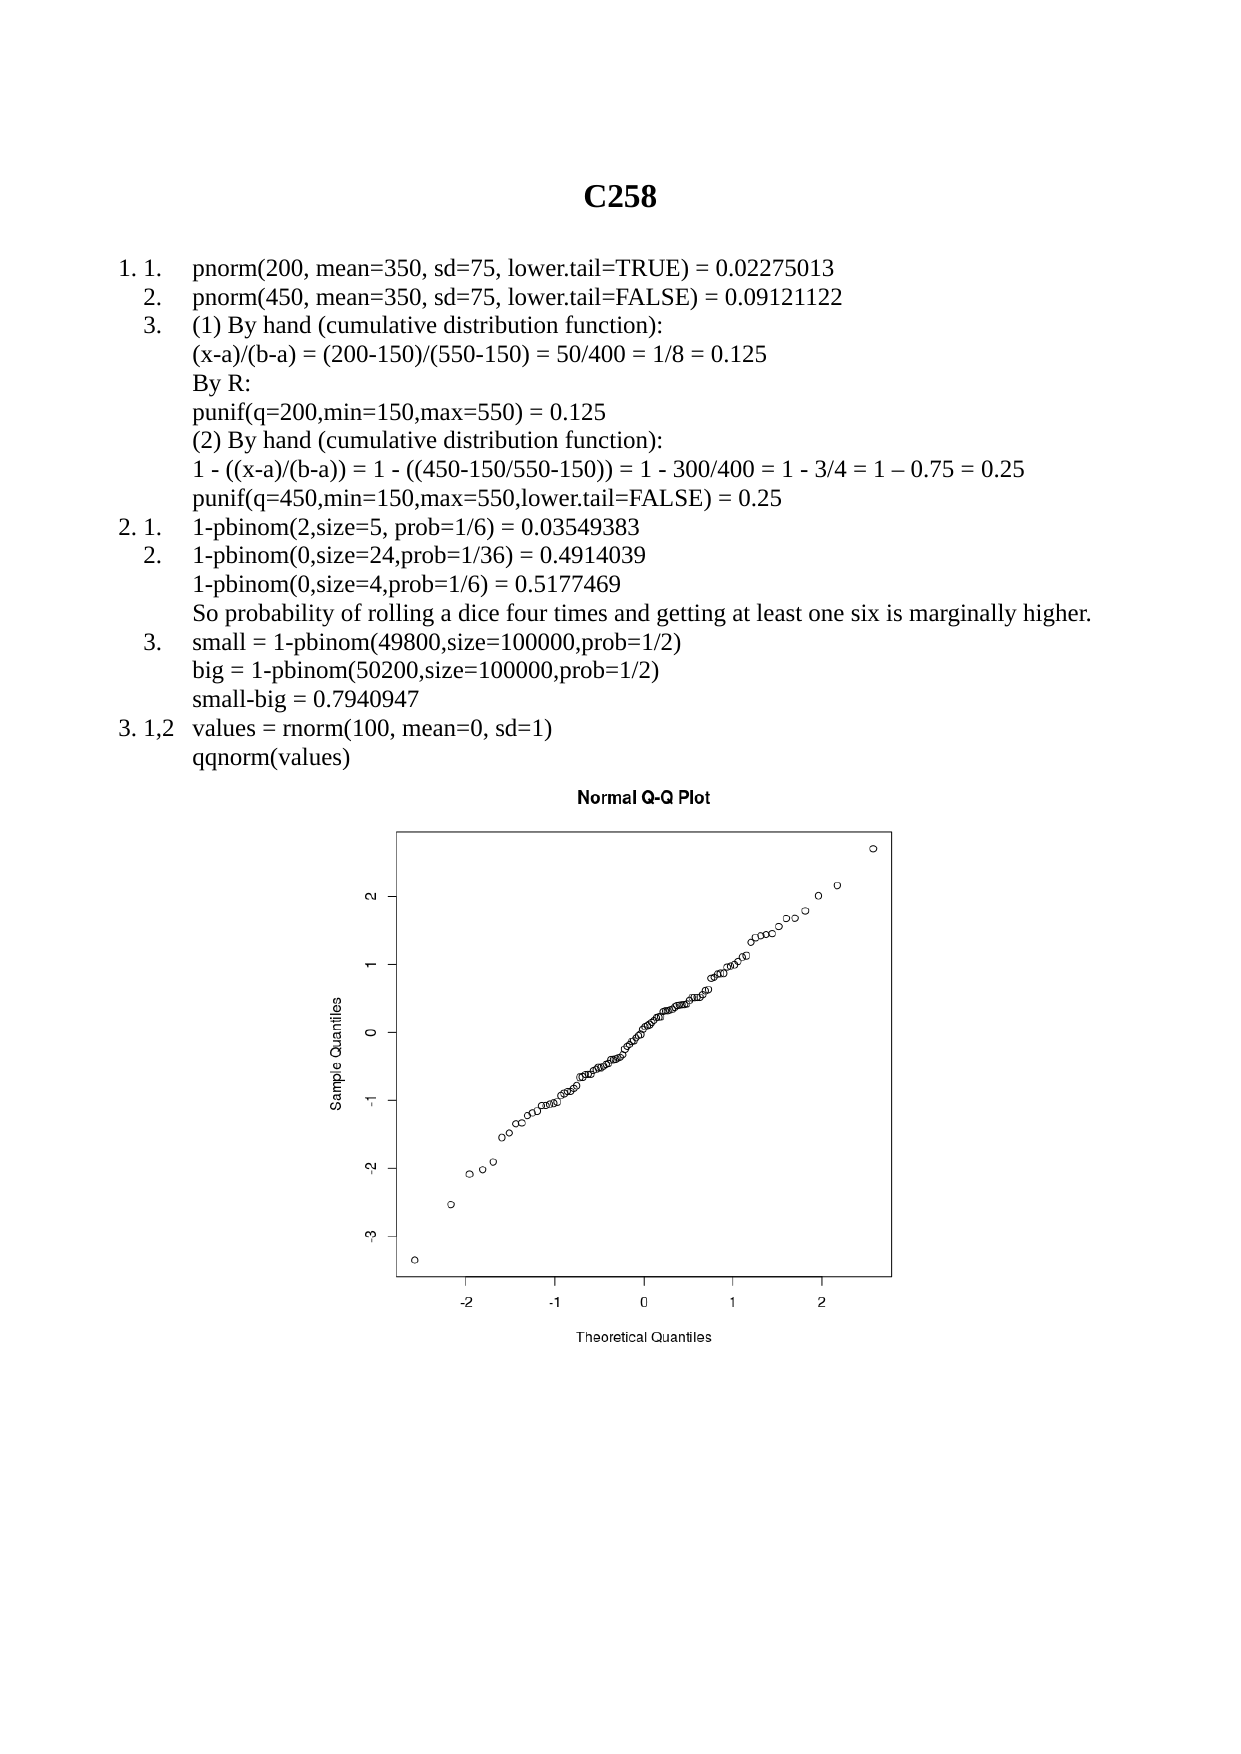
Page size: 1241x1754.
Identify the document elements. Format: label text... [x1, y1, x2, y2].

text 3. (1) By hand (cumulative distribution function): [118, 311, 1122, 339]
text 1. 1. pnorm(200, mean=350, sd=75, lower.tail=TRUE) = 0.02275013 [118, 253, 1122, 282]
text big = 1-pbinom(50200,size=100000,prob=1/2) [118, 656, 1122, 684]
text 3. 1,2 values = rnorm(100, mean=0, sd=1) [118, 713, 1122, 742]
picture [328, 770, 913, 1358]
text punif(q=450,min=150,max=550,lower.tail=FALSE) = 0.25 [118, 483, 1122, 512]
text 1 - ((x-a)/(b-a)) = 1 - ((450-150/550-150)) = 1 - 300/400 = 1 - 3/4 = 1 – 0.75 = 0.25 [118, 454, 1122, 483]
text 2. 1-pbinom(0,size=24,prob=1/36) = 0.4914039 [118, 541, 1122, 569]
text punif(q=200,min=150,max=550) = 0.125 [118, 397, 1122, 426]
text small-big = 0.7940947 [118, 684, 1122, 713]
text C258 [118, 176, 1122, 215]
text (2) By hand (cumulative distribution function): [118, 426, 1122, 454]
text qqnorm(values) [118, 742, 1122, 771]
text (x-a)/(b-a) = (200-150)/(550-150) = 50/400 = 1/8 = 0.125 [118, 339, 1122, 368]
text 3. small = 1-pbinom(49800,size=100000,prob=1/2) [118, 627, 1122, 656]
text So probability of rolling a dice four times and getting at least one six is marginally higher. [118, 598, 1122, 627]
text 2. 1. 1-pbinom(2,size=5, prob=1/6) = 0.03549383 [118, 512, 1122, 541]
text 1-pbinom(0,size=4,prob=1/6) = 0.5177469 [118, 569, 1122, 598]
text By R: [118, 368, 1122, 397]
text 2. pnorm(450, mean=350, sd=75, lower.tail=FALSE) = 0.09121122 [118, 282, 1122, 311]
